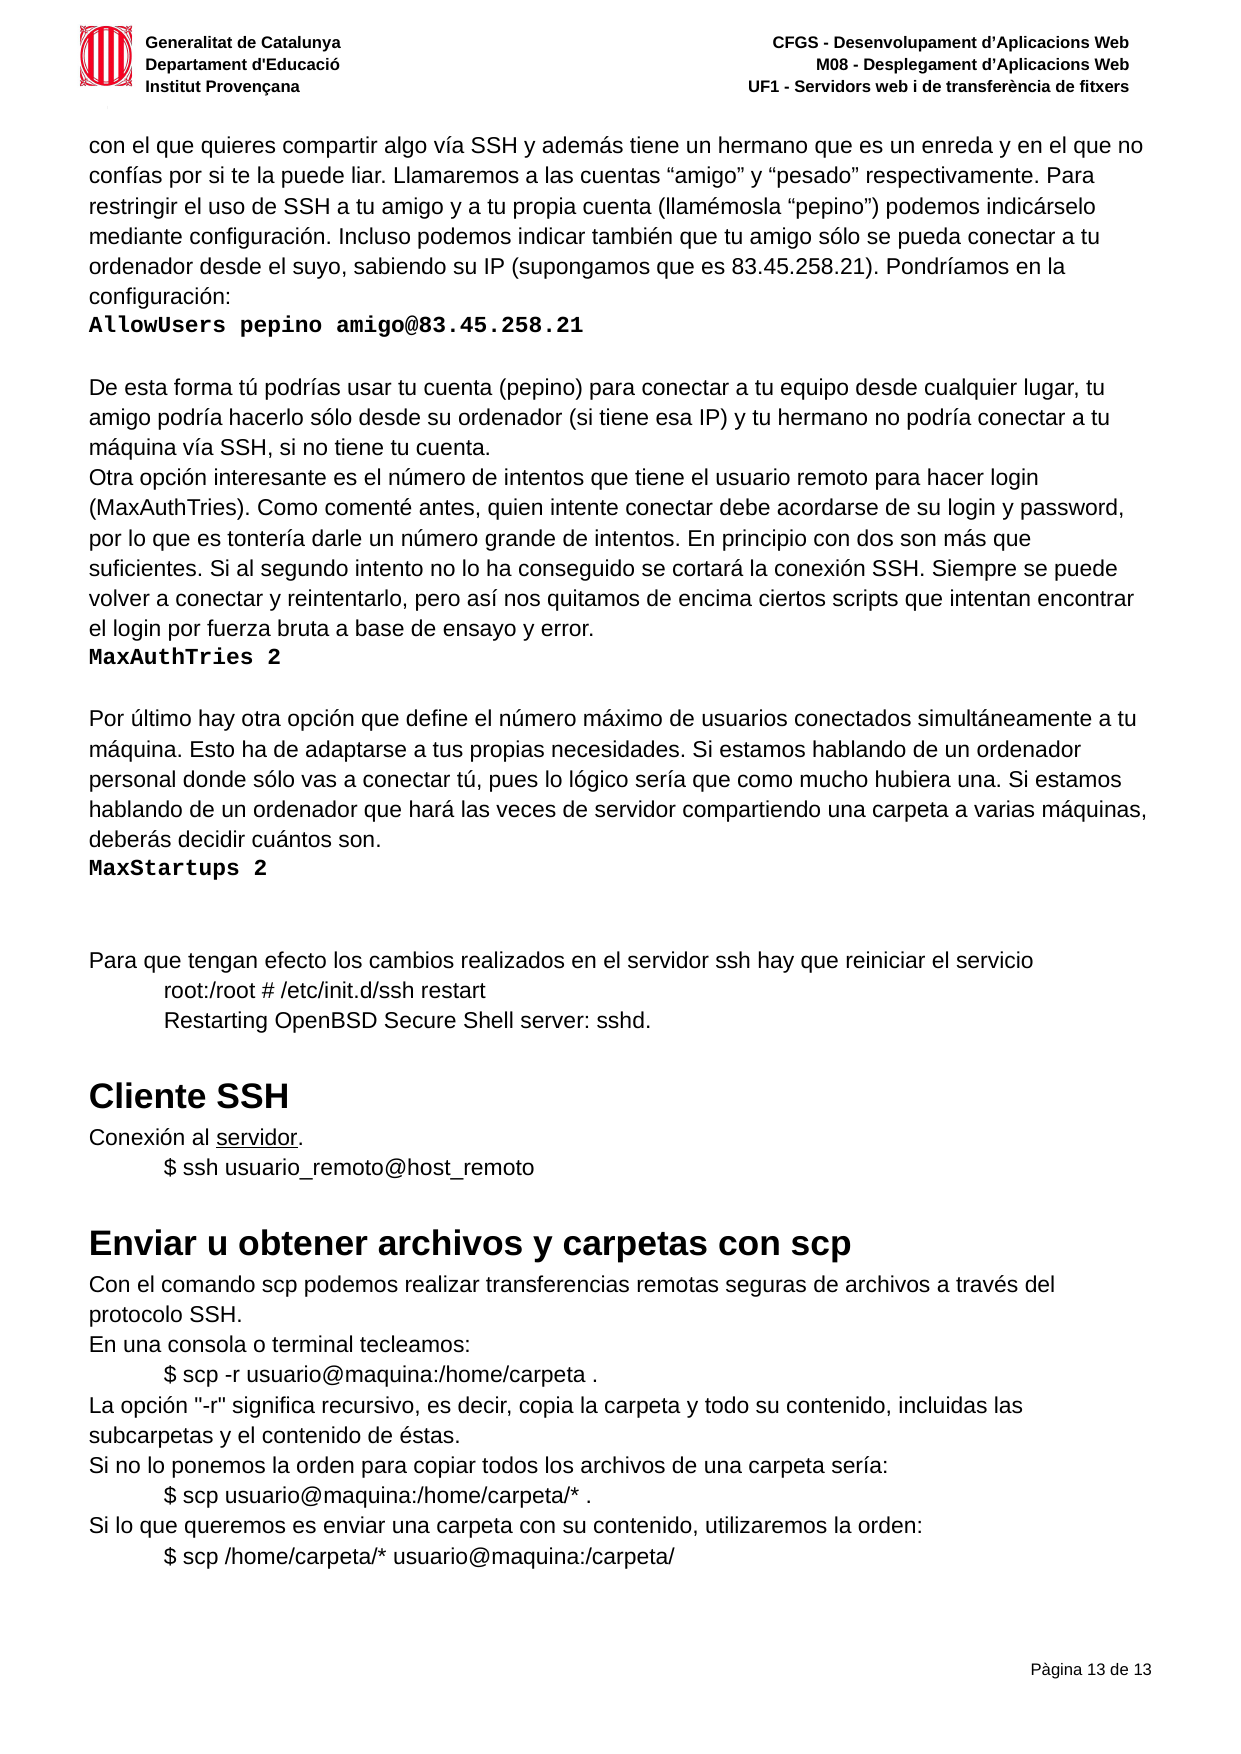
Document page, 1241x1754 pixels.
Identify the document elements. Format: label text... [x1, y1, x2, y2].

subtitle Enviar u obtener archivos y carpetas con scp [88, 1222, 1152, 1262]
text $ ssh usuario_remoto@host_remoto [88, 1154, 1152, 1180]
text Con el comando scp podemos realizar transferencias remotas seguras de archivos a través del protocolo SSH. [88, 1271, 1152, 1327]
text Por último hay otra opción que define el número máximo de usuarios conectados simultáneamente a tu máquina. Esto ha de adaptarse a tus propias necesidades. Si estamos hablando de un ordenador personal donde sólo vas a conectar tú, pues lo lógico sería que como mucho hubiera una. Si estamos hablando de un ordenador que hará las veces de servidor compartiendo una carpeta a varias máquinas, deberás decidir cuántos son. [88, 705, 1152, 853]
text Si lo que queremos es enviar una carpeta con su contenido, utilizaremos la orden: [88, 1512, 1152, 1539]
text MaxAuthTries 2 [88, 645, 1152, 671]
text $ scp /home/carpeta/* usuario@maquina:/carpeta/ [88, 1543, 1152, 1569]
text Otra opción interesante es el número de intentos que tiene el usuario remoto para hacer login (MaxAuthTries). Como comenté antes, quien intente conectar debe acordarse de su login y password, por lo que es tontería darle un número grande de intentos. En principio con dos son más que suficientes. Si al segundo intento no lo ha conseguido se cortará la conexión SSH. Siempre se puede volver a conectar y reintentarlo, pero así nos quitamos de encima ciertos scripts que intentan encontrar el login por fuerza bruta a base de ensayo y error. [88, 464, 1152, 642]
text De esta forma tú podrías usar tu cuenta (pepino) para conectar a tu equipo desde cualquier lugar, tu amigo podría hacerlo sólo desde su ordenador (si tiene esa IP) y tu hermano no podría conectar a tu máquina vía SSH, si no tiene tu cuenta. [88, 373, 1152, 460]
text $ scp usuario@maquina:/home/carpeta/* . [88, 1482, 1152, 1509]
text En una consola o terminal tecleamos: [88, 1331, 1152, 1358]
text La opción "-r" significa recursivo, es decir, copia la carpeta y todo su contenido, incluidas las subcarpetas y el contenido de éstas. [88, 1392, 1152, 1448]
text Si no lo ponemos la orden para copiar todos los archivos de una carpeta sería: [88, 1452, 1152, 1478]
subtitle Cliente SSH [88, 1075, 1152, 1116]
text Conexión al servidor. [88, 1124, 1152, 1150]
text $ scp -r usuario@maquina:/home/carpeta . [88, 1361, 1152, 1388]
text con el que quieres compartir algo vía SSH y además tiene un hermano que es un enreda y en el que no confías por si te la puede liar. Llamaremos a las cuentas “amigo” y “pesado” respectivamente. Para restringir el uso de SSH a tu amigo y a tu propia cuenta (llamémosla “pepino”) podemos indicárselo mediante configuración. Incluso podemos indicar también que tu amigo sólo se pueda conectar a tu ordenador desde el suyo, sabiendo su IP (supongamos que es 83.45.258.21). Pondríamos en la configuración: [88, 132, 1152, 310]
picture [77, 24, 136, 88]
text root:/root # /etc/init.d/ssh restart [88, 977, 1152, 1003]
text Para que tengan efecto los cambios realizados en el servidor ssh hay que reiniciar el servicio [88, 947, 1152, 973]
text AllowUsers pepino amigo@83.45.258.21 [88, 313, 1152, 339]
text Restarting OpenBSD Secure Shell server: sshd. [88, 1007, 1152, 1033]
text MaxStartups 2 [88, 856, 1152, 882]
